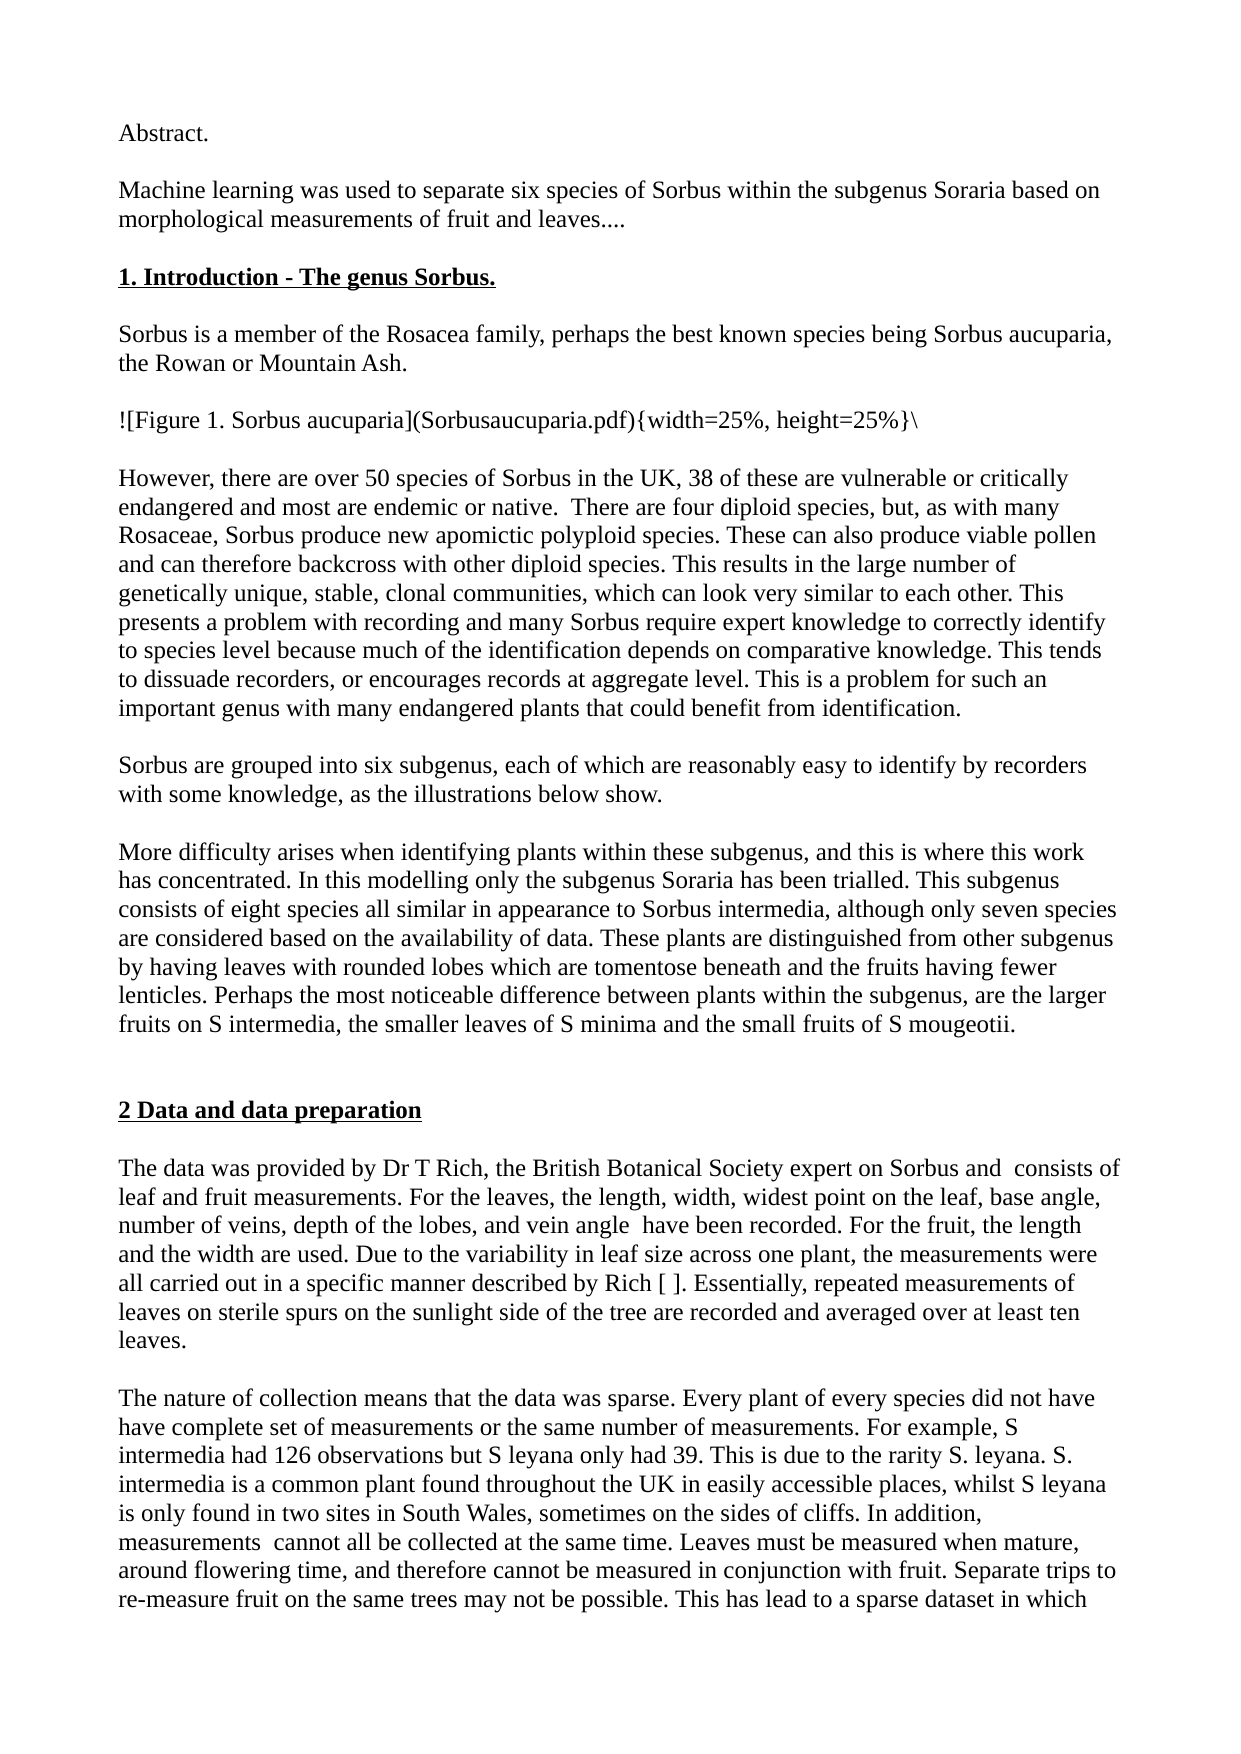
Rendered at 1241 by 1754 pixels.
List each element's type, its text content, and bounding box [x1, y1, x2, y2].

text The data was provided by Dr T Rich, the British Botanical Society expert on Sorbus and consists of leaf and fruit measurements. For the leaves, the length, width, widest point on the leaf, base angle, number of veins, depth of the lobes, and vein angle have been recorded. For the fruit, the length and the width are used. Due to the variability in leaf size across one plant, the measurements were all carried out in a specific manner described by Rich [ ]. Essentially, repeated measurements of leaves on sterile spurs on the sunlight side of the tree are recorded and averaged over at least ten leaves. [118, 1153, 1122, 1354]
text However, there are over 50 species of Sorbus in the UK, 38 of these are vulnerable or critically endangered and most are endemic or native. There are four diploid species, but, as with many Rosaceae, Sorbus produce new apomictic polyploid species. These can also produce viable pollen and can therefore backcross with other diploid species. This results in the large number of genetically unique, stable, clonal communities, which can look very similar to each other. This presents a problem with recording and many Sorbus require expert knowledge to correctly identify to species level because much of the identification depends on comparative knowledge. This tends to dissuade recorders, or encourages records at aggregate level. This is a problem for such an important genus with many endangered plants that could benefit from identification. [118, 463, 1122, 722]
text ![Figure 1. Sorbus aucuparia](Sorbusaucuparia.pdf){width=25%, height=25%}\ [118, 406, 1122, 434]
text Machine learning was used to separate six species of Sorbus within the subgenus Soraria based on morphological measurements of fruit and leaves.... [118, 176, 1122, 233]
text The nature of collection means that the data was sparse. Every plant of every species did not have have complete set of measurements or the same number of measurements. For example, S intermedia had 126 observations but S leyana only had 39. This is due to the rarity S. leyana. S. intermedia is a common plant found throughout the UK in easily accessible places, whilst S leyana is only found in two sites in South Wales, sometimes on the sides of cliffs. In addition, measurements cannot all be collected at the same time. Leaves must be measured when mature, around flowering time, and therefore cannot be measured in conjunction with fruit. Separate trips to re-measure fruit on the same trees may not be possible. This has lead to a sparse dataset in which [118, 1383, 1122, 1613]
text Sorbus are grouped into six subgenus, each of which are reasonably easy to identify by recorders with some knowledge, as the illustrations below show. [118, 751, 1122, 808]
text 1. Introduction - The genus Sorbus. [118, 262, 1122, 291]
text Abstract. [118, 118, 1122, 147]
text More difficulty arises when identifying plants within these subgenus, and this is where this work has concentrated. In this modelling only the subgenus Soraria has been trialled. This subgenus consists of eight species all similar in appearance to Sorbus intermedia, although only seven species are considered based on the availability of data. These plants are distinguished from other subgenus by having leaves with rounded lobes which are tomentose beneath and the fruits having fewer lenticles. Perhaps the most noticeable difference between plants within the subgenus, are the larger fruits on S intermedia, the smaller leaves of S minima and the small fruits of S mougeotii. [118, 837, 1122, 1038]
text Sorbus is a member of the Rosacea family, perhaps the best known species being Sorbus aucuparia, the Rowan or Mountain Ash. [118, 319, 1122, 377]
text 2 Data and data preparation [118, 1096, 1122, 1124]
